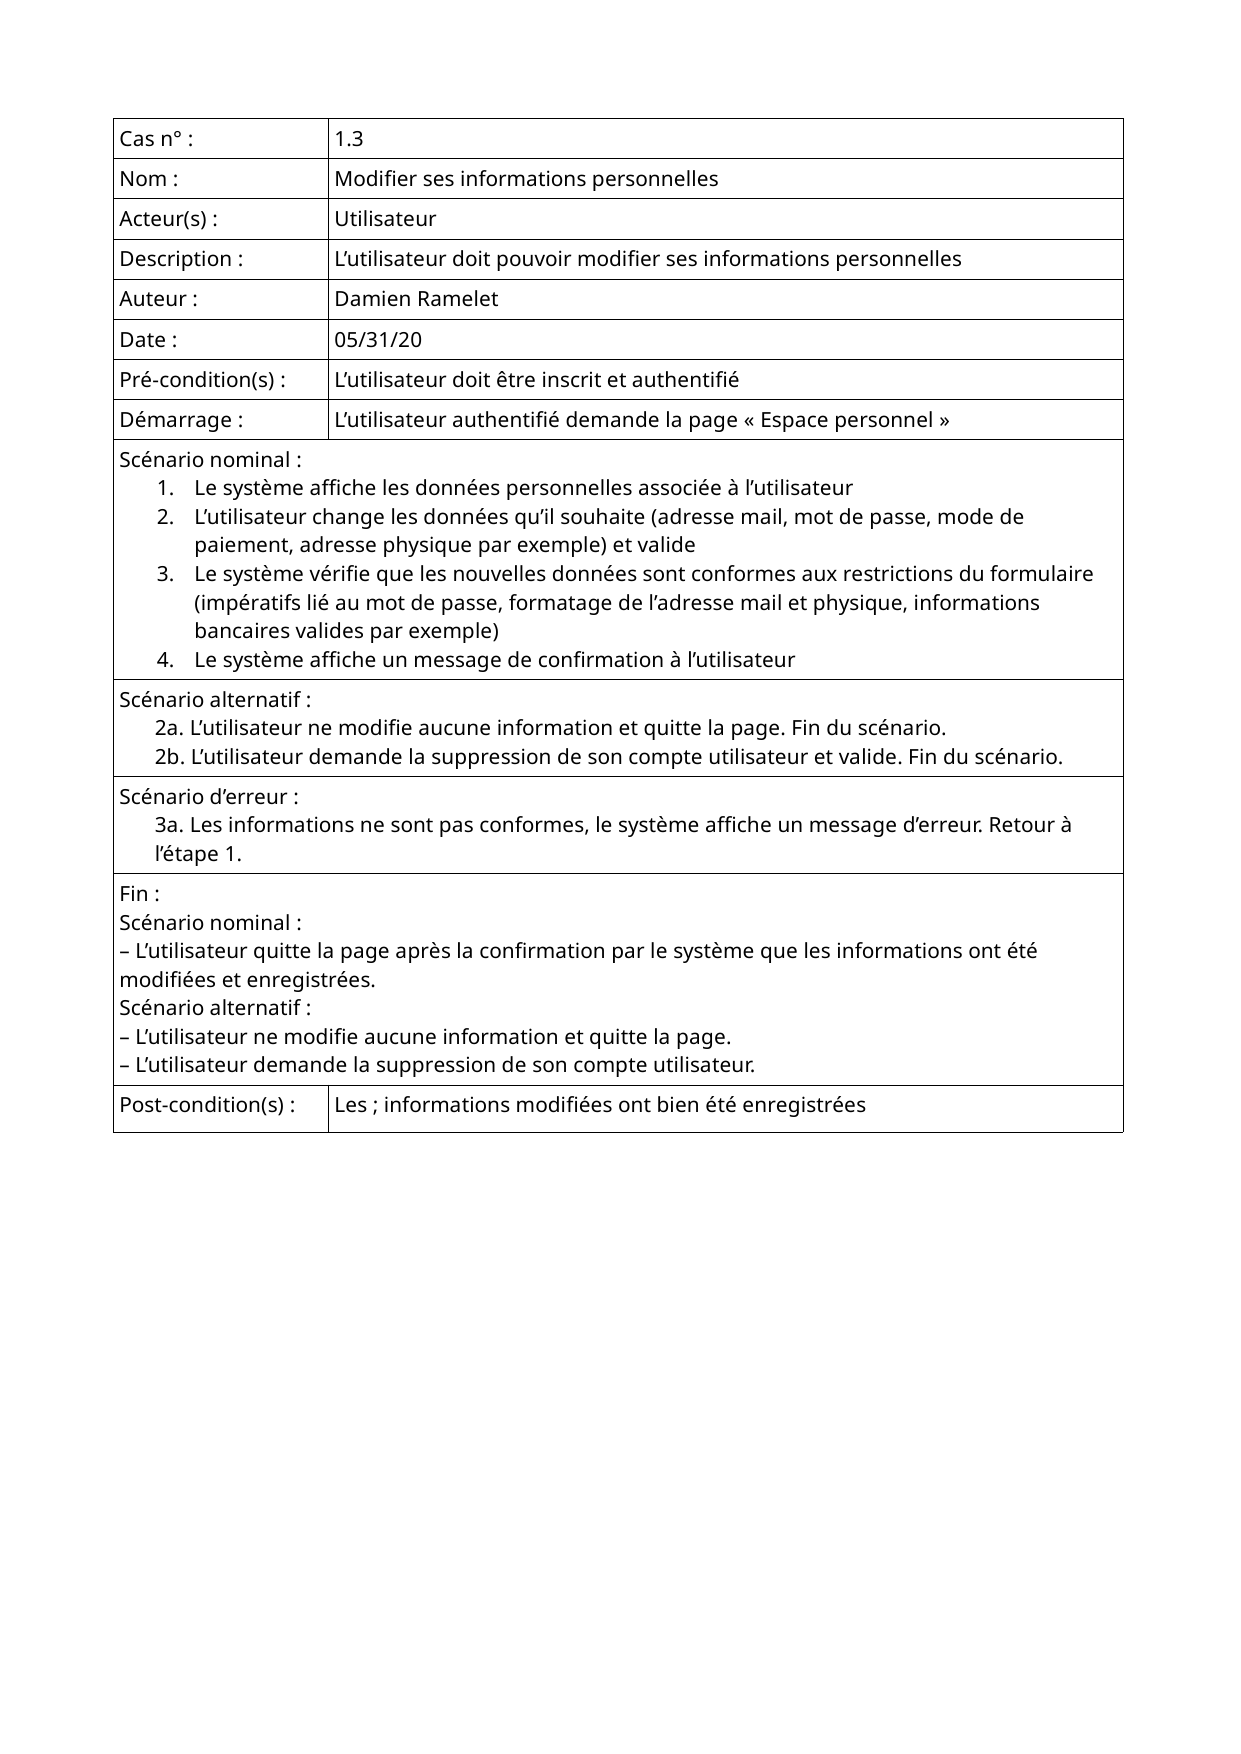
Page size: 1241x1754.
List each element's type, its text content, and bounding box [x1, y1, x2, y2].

table_cell Scénario d’erreur : 3a. Les informations ne sont pas conformes, le système affiche un message d’erreur. Retour à l’étape 1. [114, 777, 1123, 873]
table_cell Fin : Scénario nominal : – L’utilisateur quitte la page après la confirmation par le système que les informations ont été modifiées et enregistrées. Scénario alternatif : – L’utilisateur ne modifie aucune information et quitte la page. – L’utilisateur demande la suppression de son compte utilisateur. [114, 874, 1123, 1084]
table_cell 31/05/20 [329, 320, 1123, 359]
table_cell Démarrage : [114, 400, 328, 439]
table_cell L’utilisateur doit pouvoir modifier ses informations personnelles [329, 240, 1123, 278]
table_cell Modifier ses informations personnelles [329, 159, 1123, 198]
table_cell Scénario nominal : Le système affiche les données personnelles associée à l’utilisateur L’utilisateur change les données qu’il souhaite (adresse mail, mot de passe, mode de paiement, adresse physique par exemple) et valide Le système vérifie que les nouvelles données sont conformes aux restrictions du formulaire (impératifs lié au mot de passe, formatage de l’adresse mail et physique, informations bancaires valides par exemple) Le système affiche un message de confirmation à l’utilisateur [114, 440, 1123, 679]
table_cell Scénario alternatif : 2a. L’utilisateur ne modifie aucune information et quitte la page. Fin du scénario. 2b. L’utilisateur demande la suppression de son compte utilisateur et valide. Fin du scénario. [114, 680, 1123, 776]
table_header 1.3 [329, 119, 1123, 158]
table_cell L’utilisateur doit être inscrit et authentifié [329, 360, 1123, 399]
table_cell Auteur : [114, 280, 328, 319]
table_cell Les ; informations modifiées ont bien été enregistrées [329, 1086, 1123, 1132]
table_cell L’utilisateur authentifié demande la page « Espace personnel » [329, 400, 1123, 439]
table_cell Nom : [114, 159, 328, 198]
table_cell Acteur(s) : [114, 199, 328, 238]
table_header Cas n° : [114, 119, 328, 158]
table_cell Description : [114, 240, 328, 278]
table_cell Date : [114, 320, 328, 359]
table_cell Pré-condition(s) : [114, 360, 328, 399]
table_cell Utilisateur [329, 199, 1123, 238]
table_cell Damien Ramelet [329, 280, 1123, 319]
table_cell Post-condition(s) : [114, 1086, 328, 1132]
